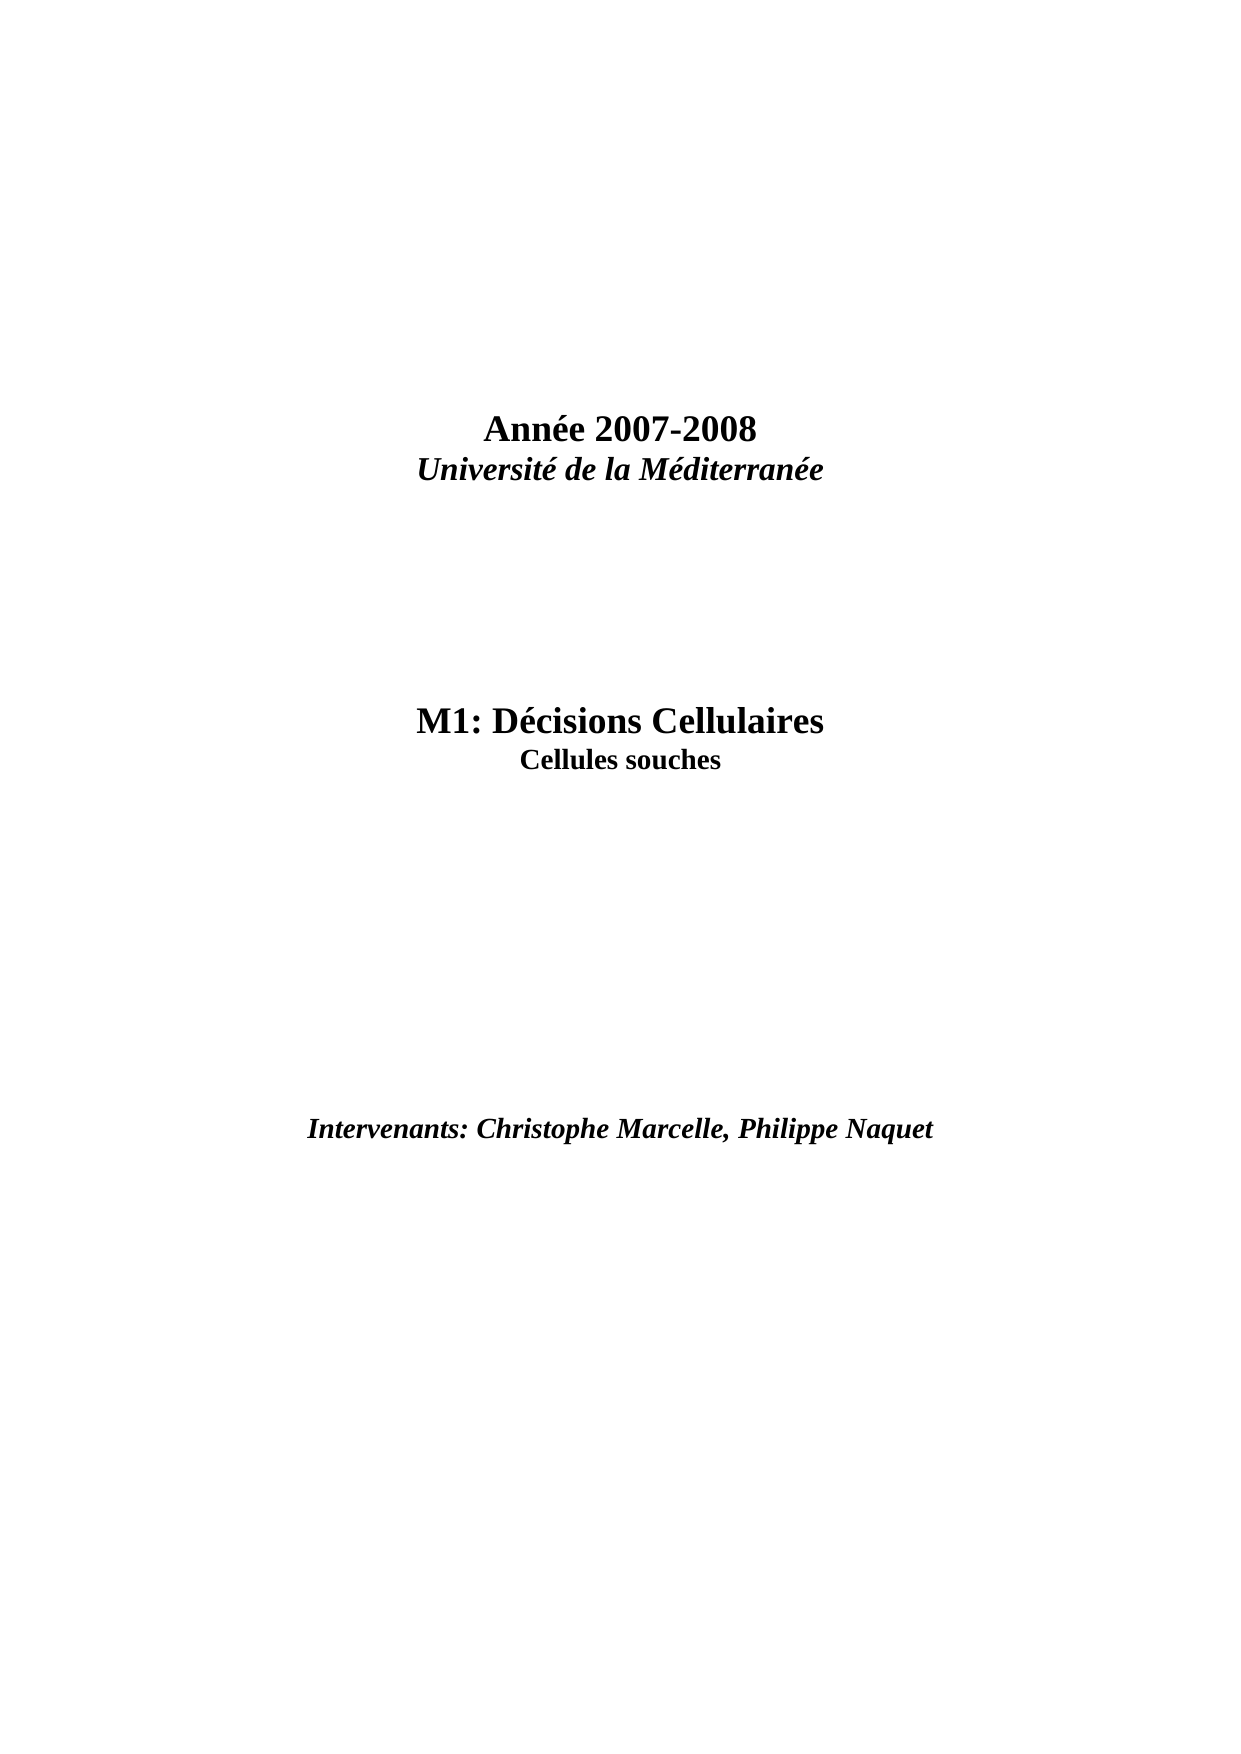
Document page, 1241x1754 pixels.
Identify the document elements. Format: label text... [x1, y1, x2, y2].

text M1: Décisions Cellulaires [148, 699, 1093, 742]
text Intervenants: Christophe Marcelle, Philippe Naquet [148, 1111, 1093, 1144]
text Année 2007-2008 [148, 406, 1093, 449]
text Université de la Méditerranée [148, 449, 1093, 488]
text Cellules souches [148, 742, 1093, 775]
